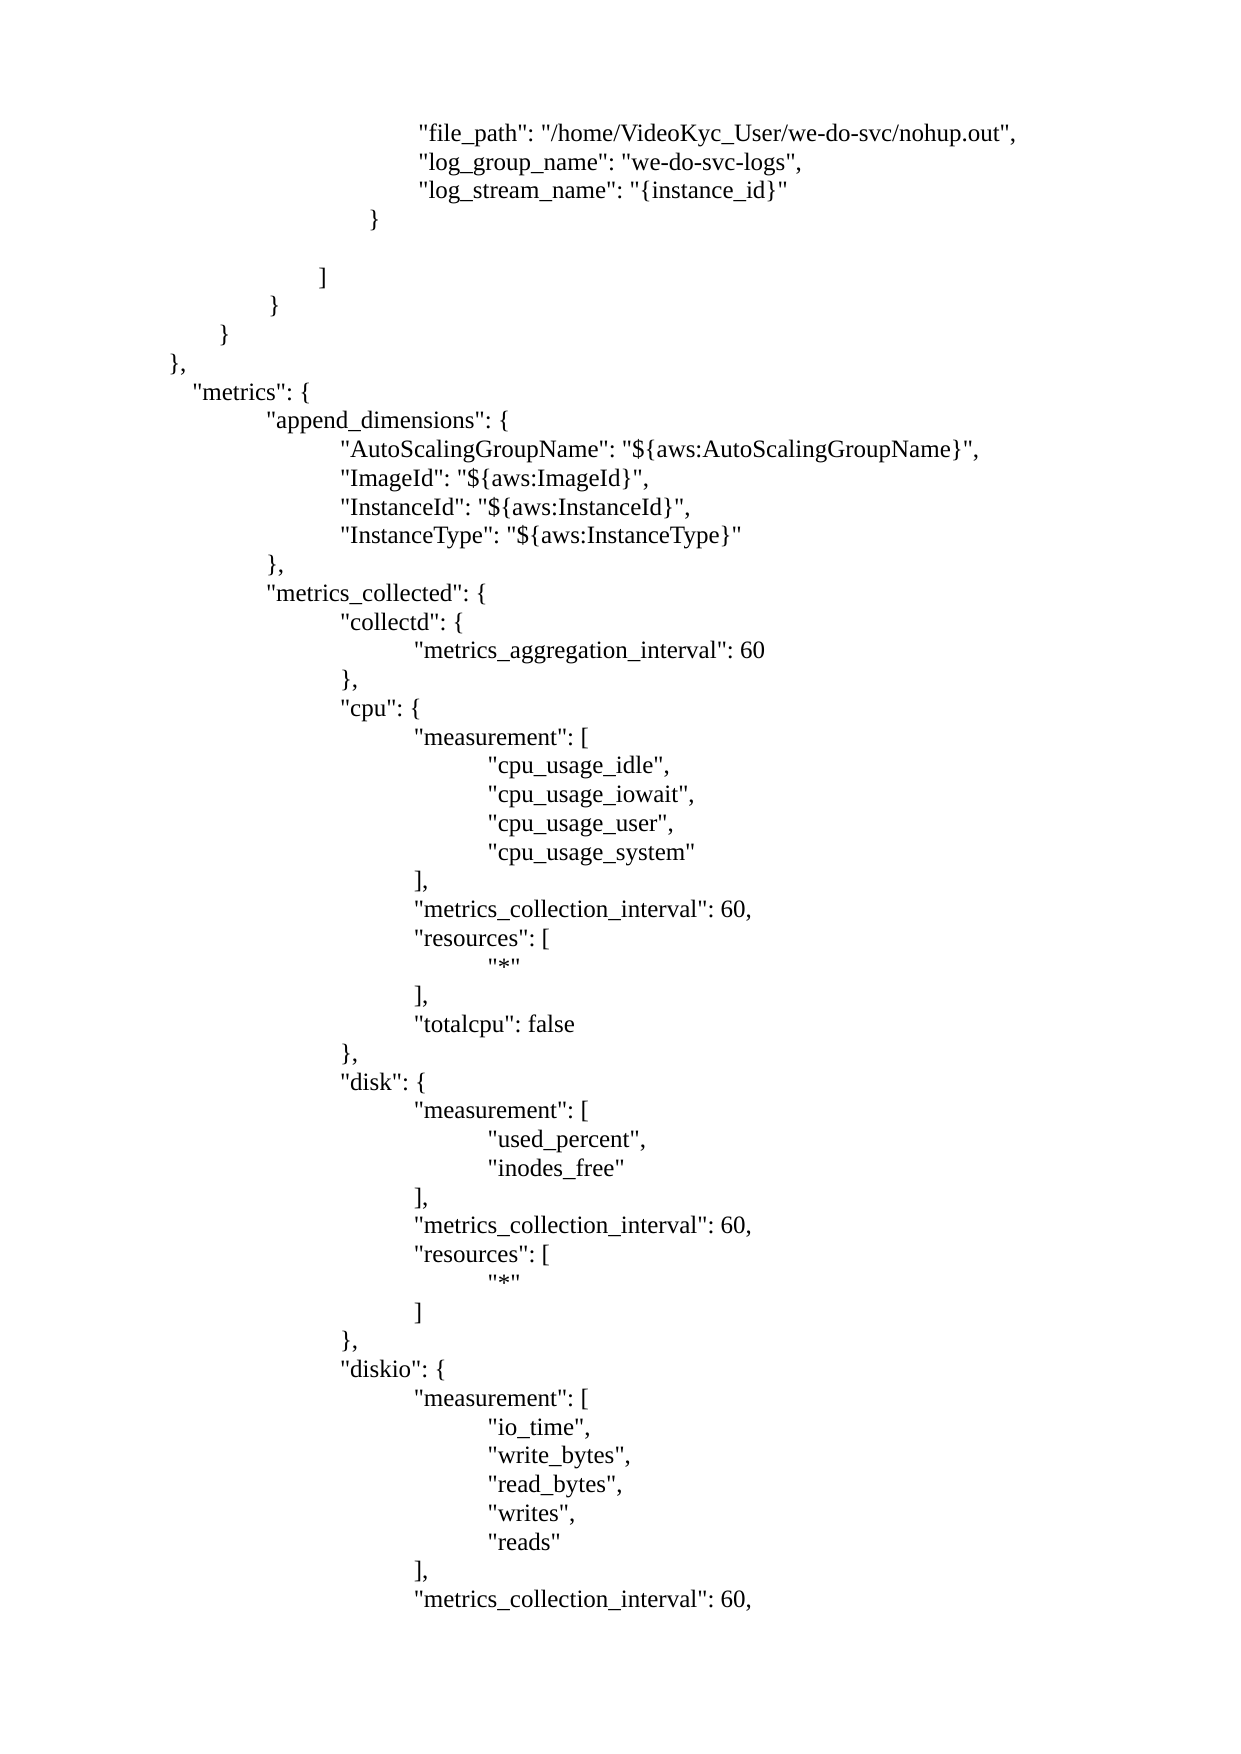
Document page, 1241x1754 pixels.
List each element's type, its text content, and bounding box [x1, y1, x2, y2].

text "file_path": "/home/VideoKyc_User/we-do-svc/nohup.out", [118, 118, 1122, 147]
text "metrics_collection_interval": 60, [118, 1211, 1122, 1239]
text "cpu_usage_system" [118, 837, 1122, 866]
text "collectd": { [118, 607, 1122, 636]
text "cpu_usage_idle", [118, 751, 1122, 779]
text "measurement": [ [118, 722, 1122, 751]
text "metrics_aggregation_interval": 60 [118, 636, 1122, 664]
text }, [118, 348, 1122, 377]
text "append_dimensions": { [118, 406, 1122, 434]
text ] [118, 1297, 1122, 1326]
text }, [118, 664, 1122, 693]
text "resources": [ [118, 923, 1122, 952]
text "writes", [118, 1498, 1122, 1527]
text "AutoScalingGroupName": "${aws:AutoScalingGroupName}", [118, 434, 1122, 463]
text "disk": { [118, 1067, 1122, 1096]
text } [118, 204, 1122, 233]
text }, [118, 1326, 1122, 1354]
text "totalcpu": false [118, 1009, 1122, 1038]
text } [118, 319, 1122, 348]
text "reads" [118, 1527, 1122, 1556]
text ] [118, 262, 1122, 291]
text ], [118, 981, 1122, 1009]
text "write_bytes", [118, 1441, 1122, 1469]
text "log_group_name": "we-do-svc-logs", [118, 147, 1122, 176]
text "InstanceId": "${aws:InstanceId}", [118, 492, 1122, 521]
text "measurement": [ [118, 1383, 1122, 1412]
text }, [118, 1038, 1122, 1067]
text "read_bytes", [118, 1469, 1122, 1498]
text "inodes_free" [118, 1153, 1122, 1182]
text "*" [118, 1268, 1122, 1297]
text ], [118, 1182, 1122, 1211]
text "measurement": [ [118, 1096, 1122, 1124]
text "*" [118, 952, 1122, 981]
text } [118, 291, 1122, 319]
text "metrics": { [118, 377, 1122, 406]
text ], [118, 866, 1122, 894]
text "cpu_usage_user", [118, 808, 1122, 837]
text "resources": [ [118, 1239, 1122, 1268]
text "used_percent", [118, 1124, 1122, 1153]
text "metrics_collection_interval": 60, [118, 894, 1122, 923]
text "log_stream_name": "{instance_id}" [118, 176, 1122, 204]
text "cpu_usage_iowait", [118, 779, 1122, 808]
text "io_time", [118, 1412, 1122, 1441]
text "cpu": { [118, 693, 1122, 722]
text "InstanceType": "${aws:InstanceType}" [118, 521, 1122, 549]
text "diskio": { [118, 1354, 1122, 1383]
text "ImageId": "${aws:ImageId}", [118, 463, 1122, 492]
text "metrics_collection_interval": 60, [118, 1584, 1122, 1613]
text ], [118, 1556, 1122, 1584]
text }, [118, 549, 1122, 578]
text "metrics_collected": { [118, 578, 1122, 607]
